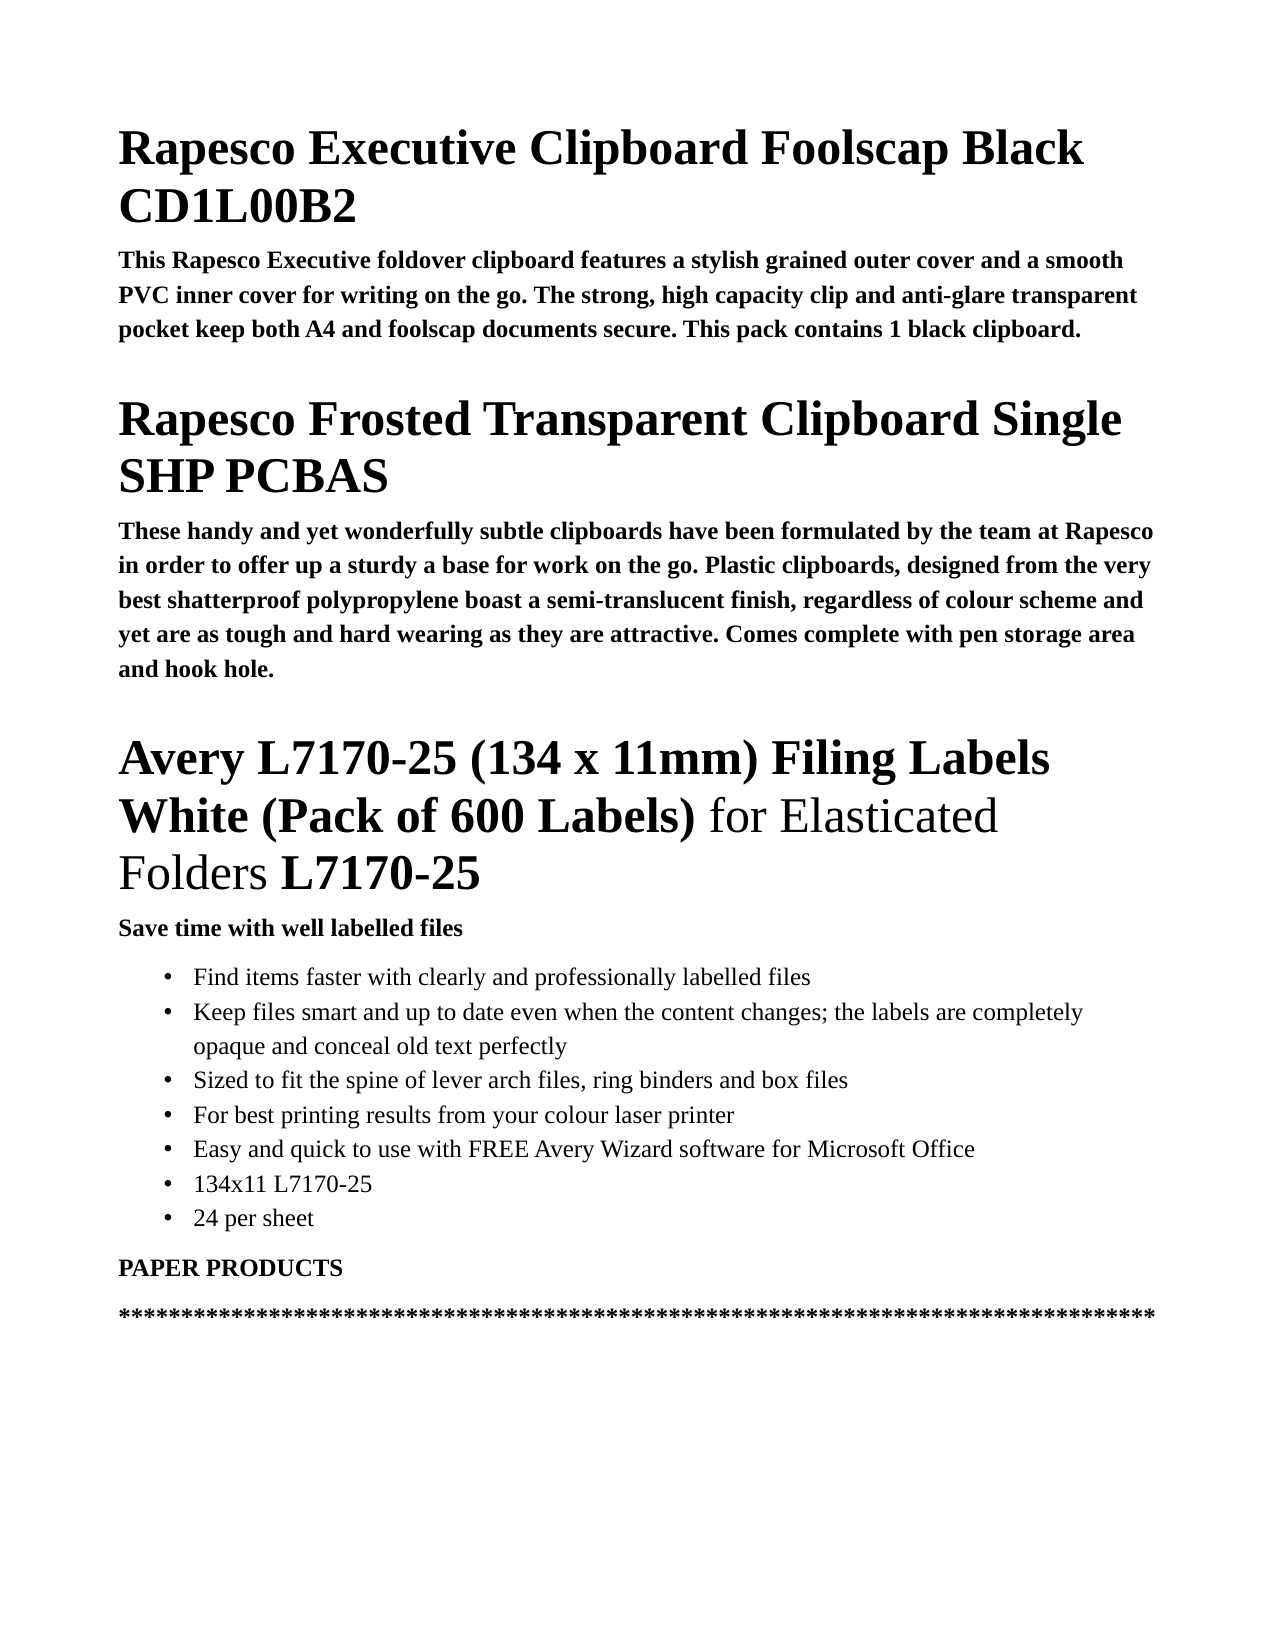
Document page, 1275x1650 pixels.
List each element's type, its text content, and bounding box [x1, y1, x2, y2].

list 24 per sheet [164, 1203, 1157, 1232]
list Sized to fit the spine of lever arch files, ring binders and box files [164, 1066, 1157, 1094]
text *********************************************************************************** [118, 1302, 1157, 1330]
list Keep files smart and up to date even when the content changes; the labels are completely opaque and conceal old text perfectly [164, 997, 1157, 1060]
text Save time with well labelled files [118, 913, 1157, 942]
subtitle Rapesco Frosted Transparent Clipboard Single SHP PCBAS [118, 389, 1157, 504]
list Find items faster with clearly and professionally labelled files [164, 962, 1157, 991]
text PAPER PRODUCTS [118, 1253, 1157, 1281]
list Easy and quick to use with FREE Avery Wizard software for Microsoft Office [164, 1134, 1157, 1163]
subtitle Rapesco Executive Clipboard Foolscap Black CD1L00B2 [118, 118, 1157, 233]
subtitle Avery L7170-25 (134 x 11mm) Filing Labels White (Pack of 600 Labels) for Elasticated Folders L7170-25 [118, 728, 1157, 901]
text This Rapesco Executive foldover clipboard features a stylish grained outer cover and a smooth PVC inner cover for writing on the go. The strong, high capacity clip and anti-glare transparent pocket keep both A4 and foolscap documents secure. This pack contains 1 black clipboard. [118, 246, 1157, 343]
list For best printing results from your colour laser printer [164, 1100, 1157, 1129]
list 134x11 L7170-25 [164, 1169, 1157, 1198]
text These handy and yet wonderfully subtle clipboards have been formulated by the team at Rapesco in order to offer up a sturdy a base for work on the go. Plastic clipboards, designed from the very best shatterproof polypropylene boast a semi-translucent finish, regardless of colour scheme and yet are as tough and hard wearing as they are attractive. Comes complete with pen storage area and hook hole. [118, 516, 1157, 683]
